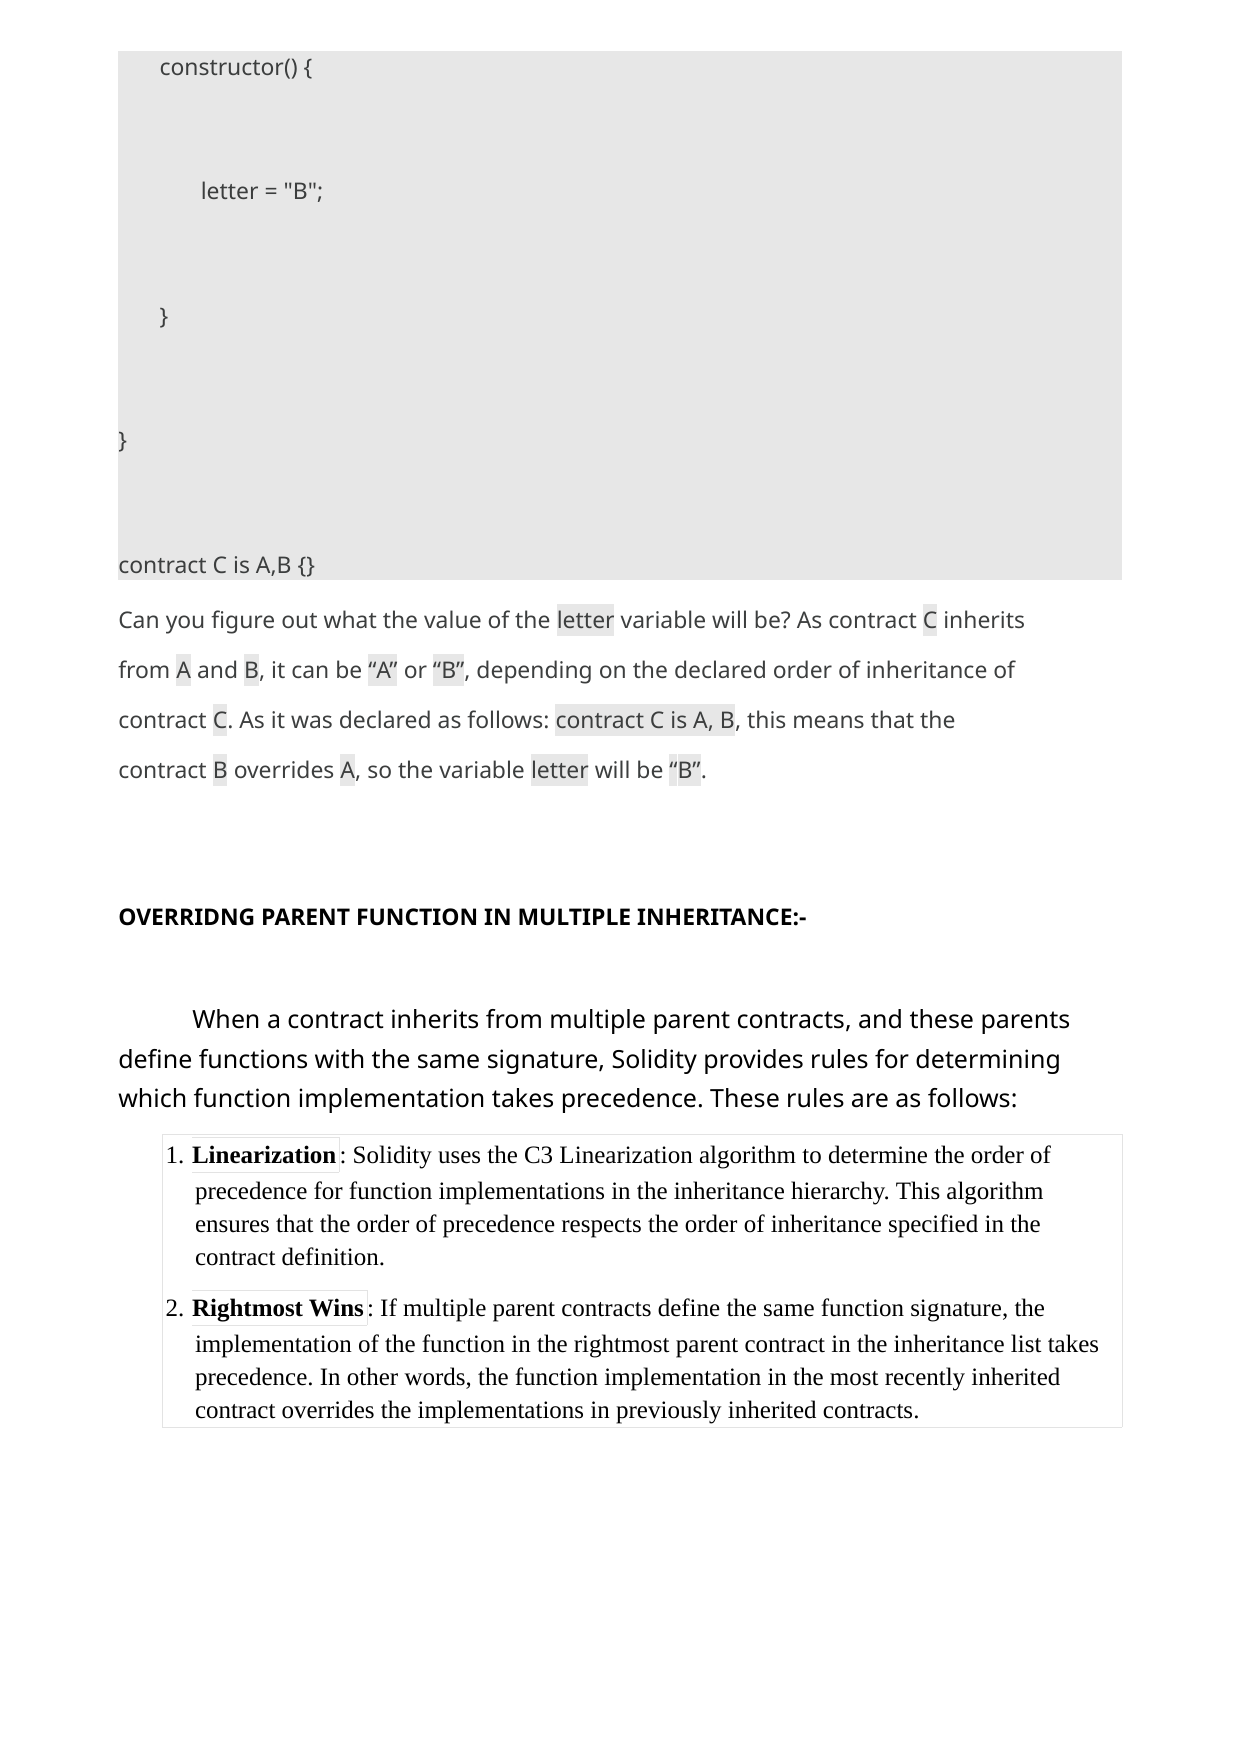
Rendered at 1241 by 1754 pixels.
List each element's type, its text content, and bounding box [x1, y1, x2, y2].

text constructor() { [118, 51, 1122, 82]
text } [118, 300, 1122, 331]
text letter = "B"; [118, 175, 1122, 207]
list Linearization: Solidity uses the C3 Linearization algorithm to determine the order of precedence for function implementations in the inheritance hierarchy. This algorithm ensures that the order of precedence respects the order of inheritance specified in the contract definition. [163, 1135, 1122, 1271]
list Rightmost Wins: If multiple parent contracts define the same function signature, the implementation of the function in the rightmost parent contract in the inheritance list takes precedence. In other words, the function implementation in the most recently inherited contract overrides the implementations in previously inherited contracts. [163, 1287, 1122, 1427]
text contract C is A,B {} [118, 549, 1122, 580]
text } [118, 424, 1122, 456]
text OVERRIDNG PARENT FUNCTION IN MULTIPLE INHERITANCE:- [118, 901, 1122, 932]
text When a contract inherits from multiple parent contracts, and these parents define functions with the same signature, Solidity provides rules for determining which function implementation takes precedence. These rules are as follows: [118, 1002, 1122, 1114]
text Can you figure out what the value of the letter variable will be? As contract C inherits from A and B, it can be “A” or “B”, depending on the declared order of inheritance of contract C. As it was declared as follows: contract C is A, B, this means that the contract B overrides A, so the variable letter will be “B”. [118, 586, 1122, 786]
